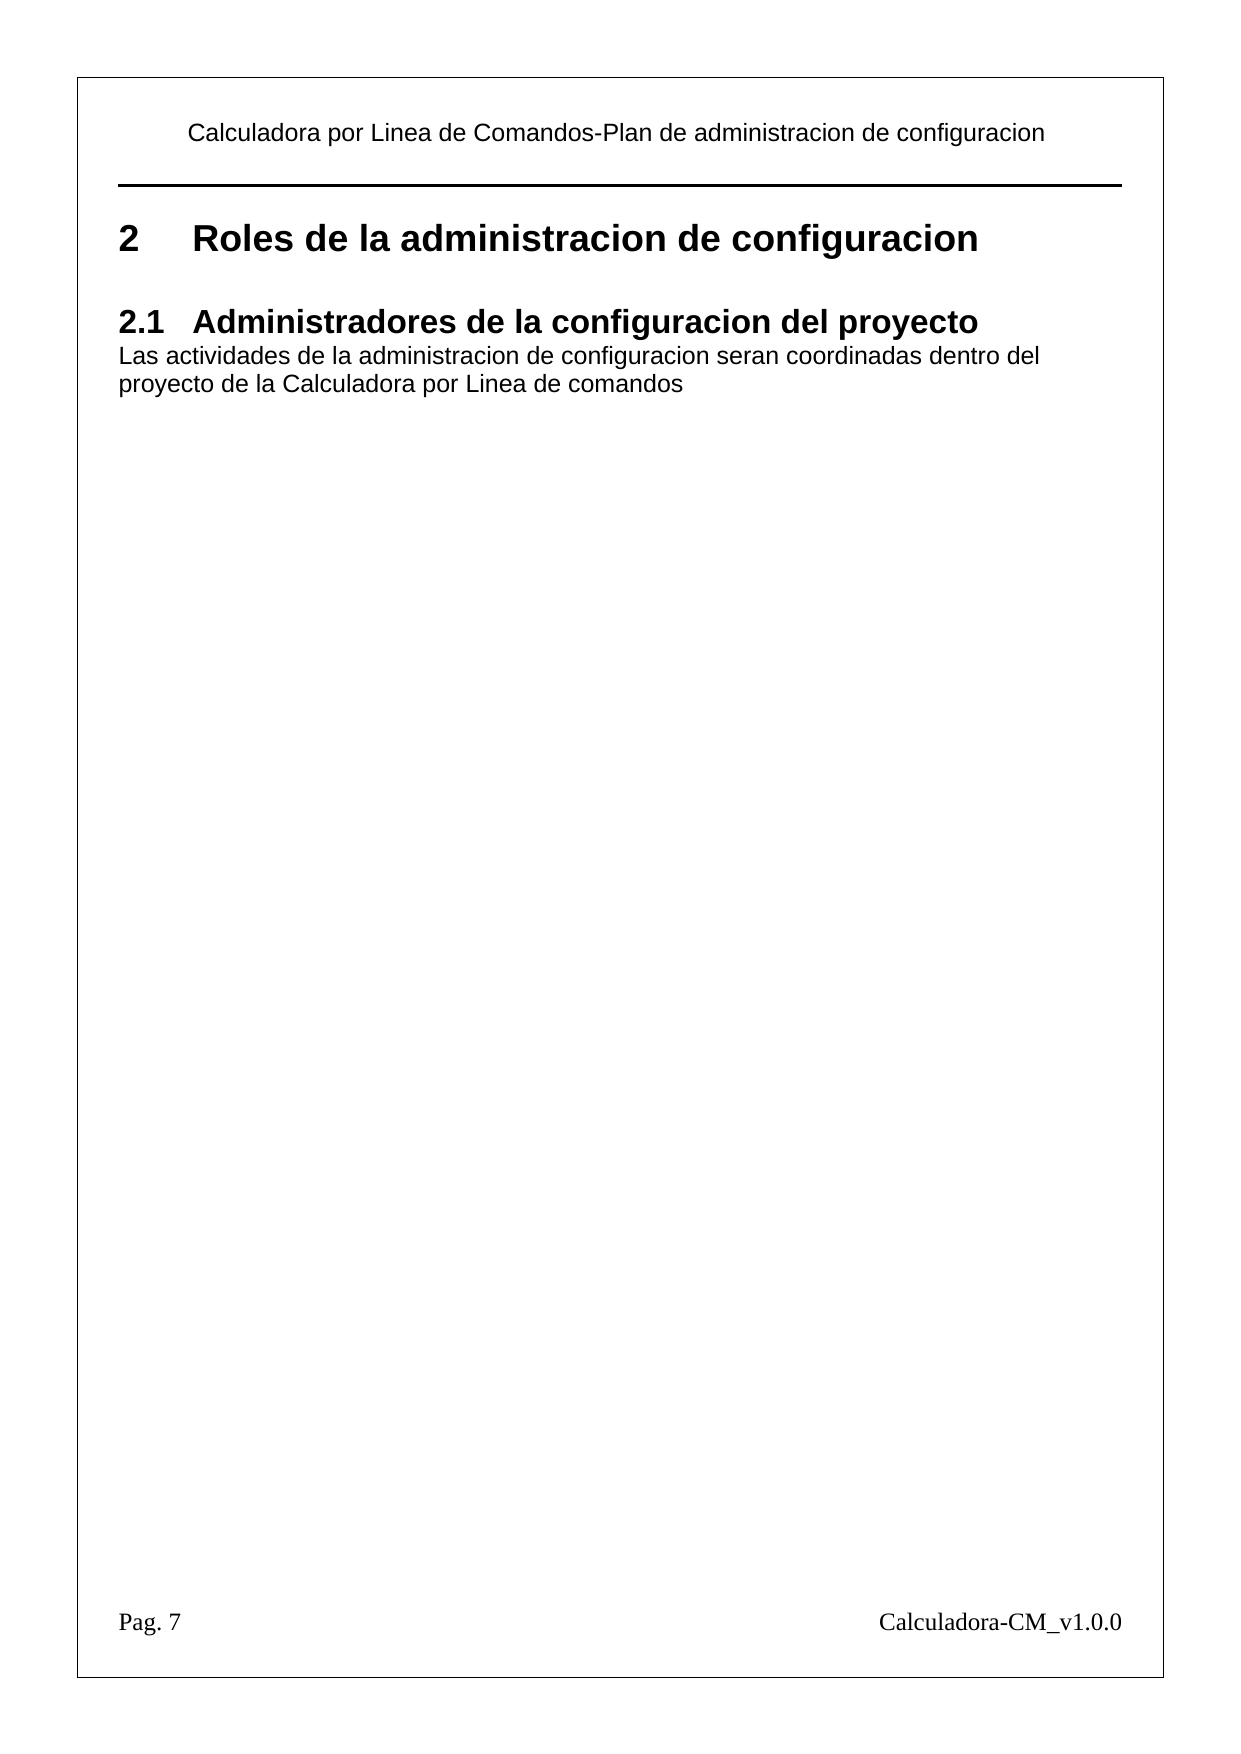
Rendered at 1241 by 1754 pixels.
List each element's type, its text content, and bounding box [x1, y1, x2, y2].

text 2.1 Administradores de la configuracion del proyecto [118, 302, 1122, 341]
text Las actividades de la administracion de configuracion seran coordinadas dentro del proyecto de la Calculadora por Linea de comandos [118, 341, 1122, 398]
text 2 Roles de la administracion de configuracion [118, 216, 1122, 259]
